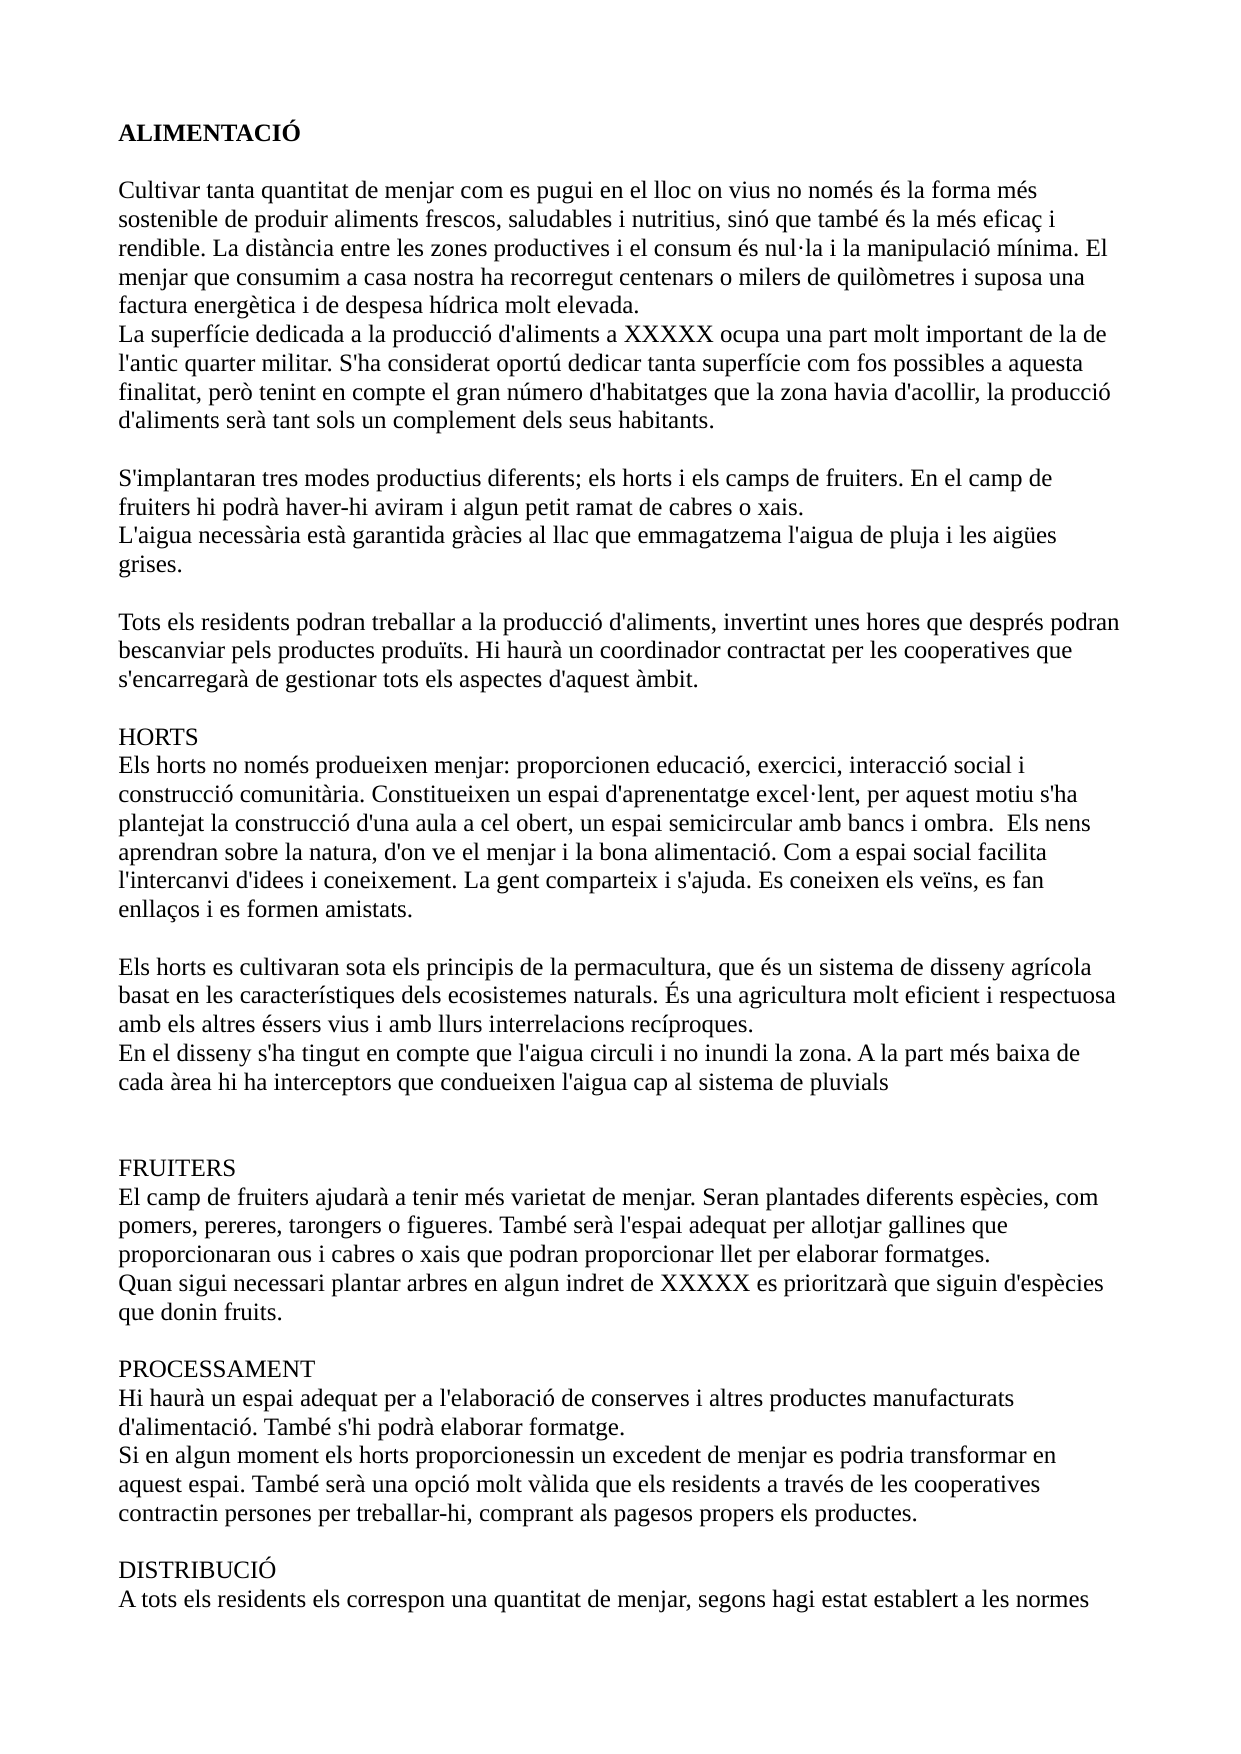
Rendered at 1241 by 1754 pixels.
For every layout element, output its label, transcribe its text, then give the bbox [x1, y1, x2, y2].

text Els horts es cultivaran sota els principis de la permacultura, que és un sistema de disseny agrícola basat en les característiques dels ecosistemes naturals. És una agricultura molt eficient i respectuosa amb els altres éssers vius i amb llurs interrelacions recíproques. [118, 923, 1122, 1038]
text A tots els residents els correspon una quantitat de menjar, segons hagi estat establert a les normes [118, 1584, 1122, 1613]
text El camp de fruiters ajudarà a tenir més varietat de menjar. Seran plantades diferents espècies, com pomers, pereres, tarongers o figueres. També serà l'espai adequat per allotjar gallines que proporcionaran ous i cabres o xais que podran proporcionar llet per elaborar formatges. [118, 1182, 1122, 1268]
text Quan sigui necessari plantar arbres en algun indret de XXXXX es prioritzarà que siguin d'espècies que donin fruits. [118, 1268, 1122, 1326]
text ALIMENTACIÓ [118, 118, 1122, 147]
text HORTS [118, 722, 1122, 751]
text L'aigua necessària està garantida gràcies al llac que emmagatzema l'aigua de pluja i les aigües grises. [118, 521, 1122, 607]
text En el disseny s'ha tingut en compte que l'aigua circuli i no inundi la zona. A la part més baixa de cada àrea hi ha interceptors que condueixen l'aigua cap al sistema de pluvials FRUITERS [118, 1038, 1122, 1182]
text S'implantaran tres modes productius diferents; els horts i els camps de fruiters. En el camp de fruiters hi podrà haver-hi aviram i algun petit ramat de cabres o xais. [118, 463, 1122, 521]
text Els horts no només produeixen menjar: proporcionen educació, exercici, interacció social i construcció comunitària. Constitueixen un espai d'aprenentatge excel·lent, per aquest motiu s'ha plantejat la construcció d'una aula a cel obert, un espai semicircular amb bancs i ombra. Els nens aprendran sobre la natura, d'on ve el menjar i la bona alimentació. Com a espai social facilita l'intercanvi d'idees i coneixement. La gent comparteix i s'ajuda. Es coneixen els veïns, es fan enllaços i es formen amistats. [118, 751, 1122, 923]
text Si en algun moment els horts proporcionessin un excedent de menjar es podria transformar en aquest espai. També serà una opció molt vàlida que els residents a través de les cooperatives contractin persones per treballar-hi, comprant als pagesos propers els productes. [118, 1441, 1122, 1527]
text PROCESSAMENT [118, 1354, 1122, 1383]
text Cultivar tanta quantitat de menjar com es pugui en el lloc on vius no només és la forma més sostenible de produir aliments frescos, saludables i nutritius, sinó que també és la més eficaç i rendible. La distància entre les zones productives i el consum és nul·la i la manipulació mínima. El menjar que consumim a casa nostra ha recorregut centenars o milers de quilòmetres i suposa una factura energètica i de despesa hídrica molt elevada. [118, 176, 1122, 319]
text La superfície dedicada a la producció d'aliments a XXXXX ocupa una part molt important de la de l'antic quarter militar. S'ha considerat oportú dedicar tanta superfície com fos possibles a aquesta finalitat, però tenint en compte el gran número d'habitatges que la zona havia d'acollir, la producció d'aliments serà tant sols un complement dels seus habitants. [118, 319, 1122, 434]
text Tots els residents podran treballar a la producció d'aliments, invertint unes hores que després podran bescanviar pels productes produïts. Hi haurà un coordinador contractat per les cooperatives que s'encarregarà de gestionar tots els aspectes d'aquest àmbit. [118, 607, 1122, 693]
text DISTRIBUCIÓ [118, 1556, 1122, 1584]
text Hi haurà un espai adequat per a l'elaboració de conserves i altres productes manufacturats d'alimentació. També s'hi podrà elaborar formatge. [118, 1383, 1122, 1441]
